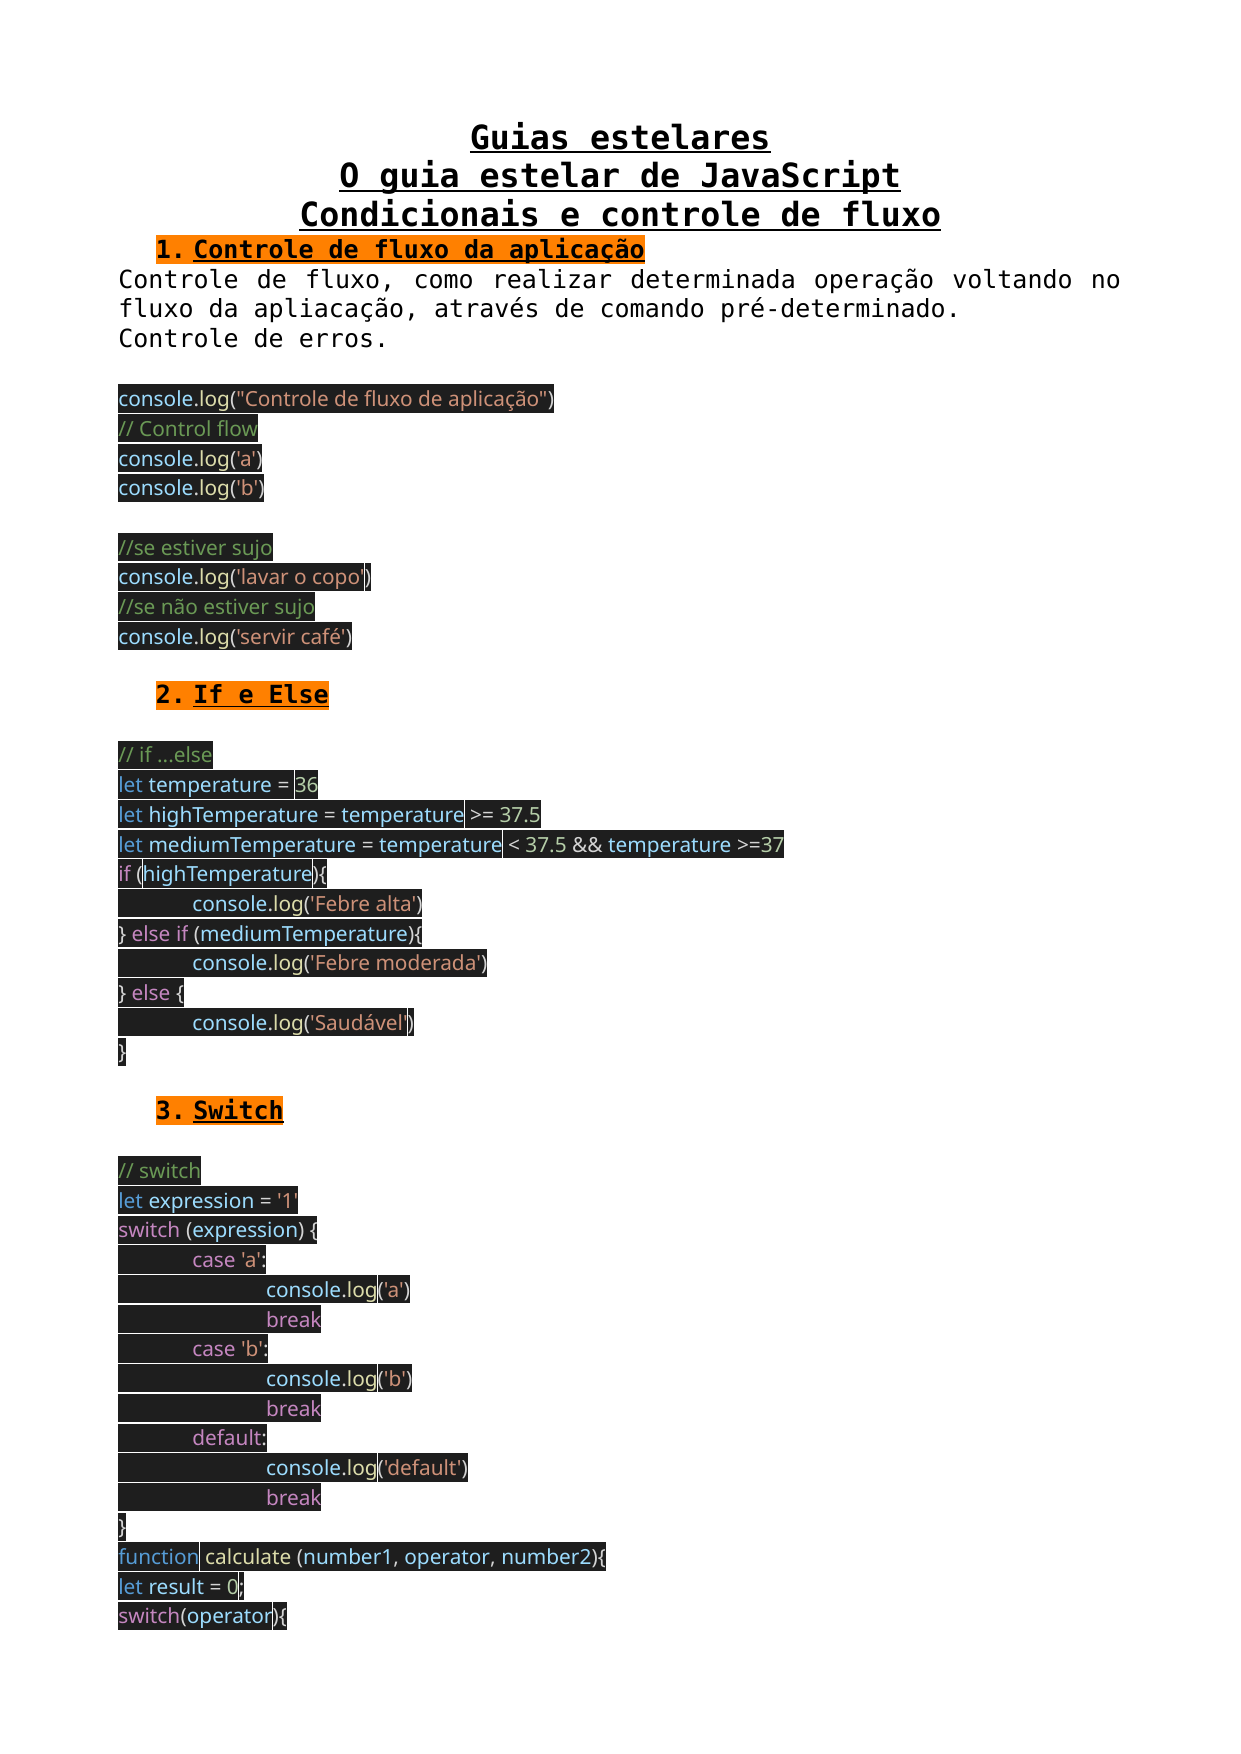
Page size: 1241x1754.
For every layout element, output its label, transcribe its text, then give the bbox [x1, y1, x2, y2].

text console.log('Saudável') [118, 1007, 1122, 1036]
text console.log("Controle de fluxo de aplicação") [118, 383, 1122, 413]
text Controle de erros. [118, 324, 1122, 353]
text console.log('lavar o copo') [118, 561, 1122, 591]
text } else { [118, 977, 1122, 1007]
text console.log('a') [118, 442, 1122, 472]
text //se não estiver sujo [118, 591, 1122, 621]
text default: [118, 1422, 1122, 1452]
text console.log('servir café') [118, 621, 1122, 650]
text } else if (mediumTemperature){ [118, 917, 1122, 947]
text } [118, 1036, 1122, 1066]
text let temperature = 36 [118, 769, 1122, 799]
list Controle de fluxo da aplicação [193, 235, 1122, 264]
text switch(operator){ [118, 1600, 1122, 1630]
list If e Else [156, 680, 1122, 710]
text Condicionais e controle de fluxo [118, 196, 1122, 235]
text case 'a': [118, 1244, 1122, 1274]
text //se estiver sujo [118, 532, 1122, 561]
list Switch [193, 1096, 1122, 1125]
text let highTemperature = temperature >= 37.5 [118, 799, 1122, 828]
text console.log('Febre alta') [118, 888, 1122, 917]
text Controle de fluxo, como realizar determinada operação voltando no fluxo da apliacação, através de comando pré-determinado. [118, 264, 1122, 324]
text let result = 0; [118, 1571, 1122, 1600]
text } [118, 1511, 1122, 1541]
text O guia estelar de JavaScript [118, 157, 1122, 196]
text if (highTemperature){ [118, 858, 1122, 888]
text console.log('Febre moderada') [118, 947, 1122, 977]
text case 'b': [118, 1333, 1122, 1363]
text break [118, 1482, 1122, 1511]
text // Control flow [118, 413, 1122, 442]
text let expression = '1' [118, 1185, 1122, 1214]
text console.log('b') [118, 1363, 1122, 1392]
text // switch [118, 1155, 1122, 1185]
text // if ...else [118, 739, 1122, 769]
text break [118, 1303, 1122, 1333]
text Guias estelares [118, 118, 1122, 157]
text console.log('a') [118, 1274, 1122, 1303]
text let mediumTemperature = temperature < 37.5 && temperature >=37 [118, 828, 1122, 858]
text console.log('b') [118, 472, 1122, 502]
text break [118, 1392, 1122, 1422]
text function calculate (number1, operator, number2){ [118, 1541, 1122, 1571]
text console.log('default') [118, 1452, 1122, 1482]
text switch (expression) { [118, 1214, 1122, 1244]
